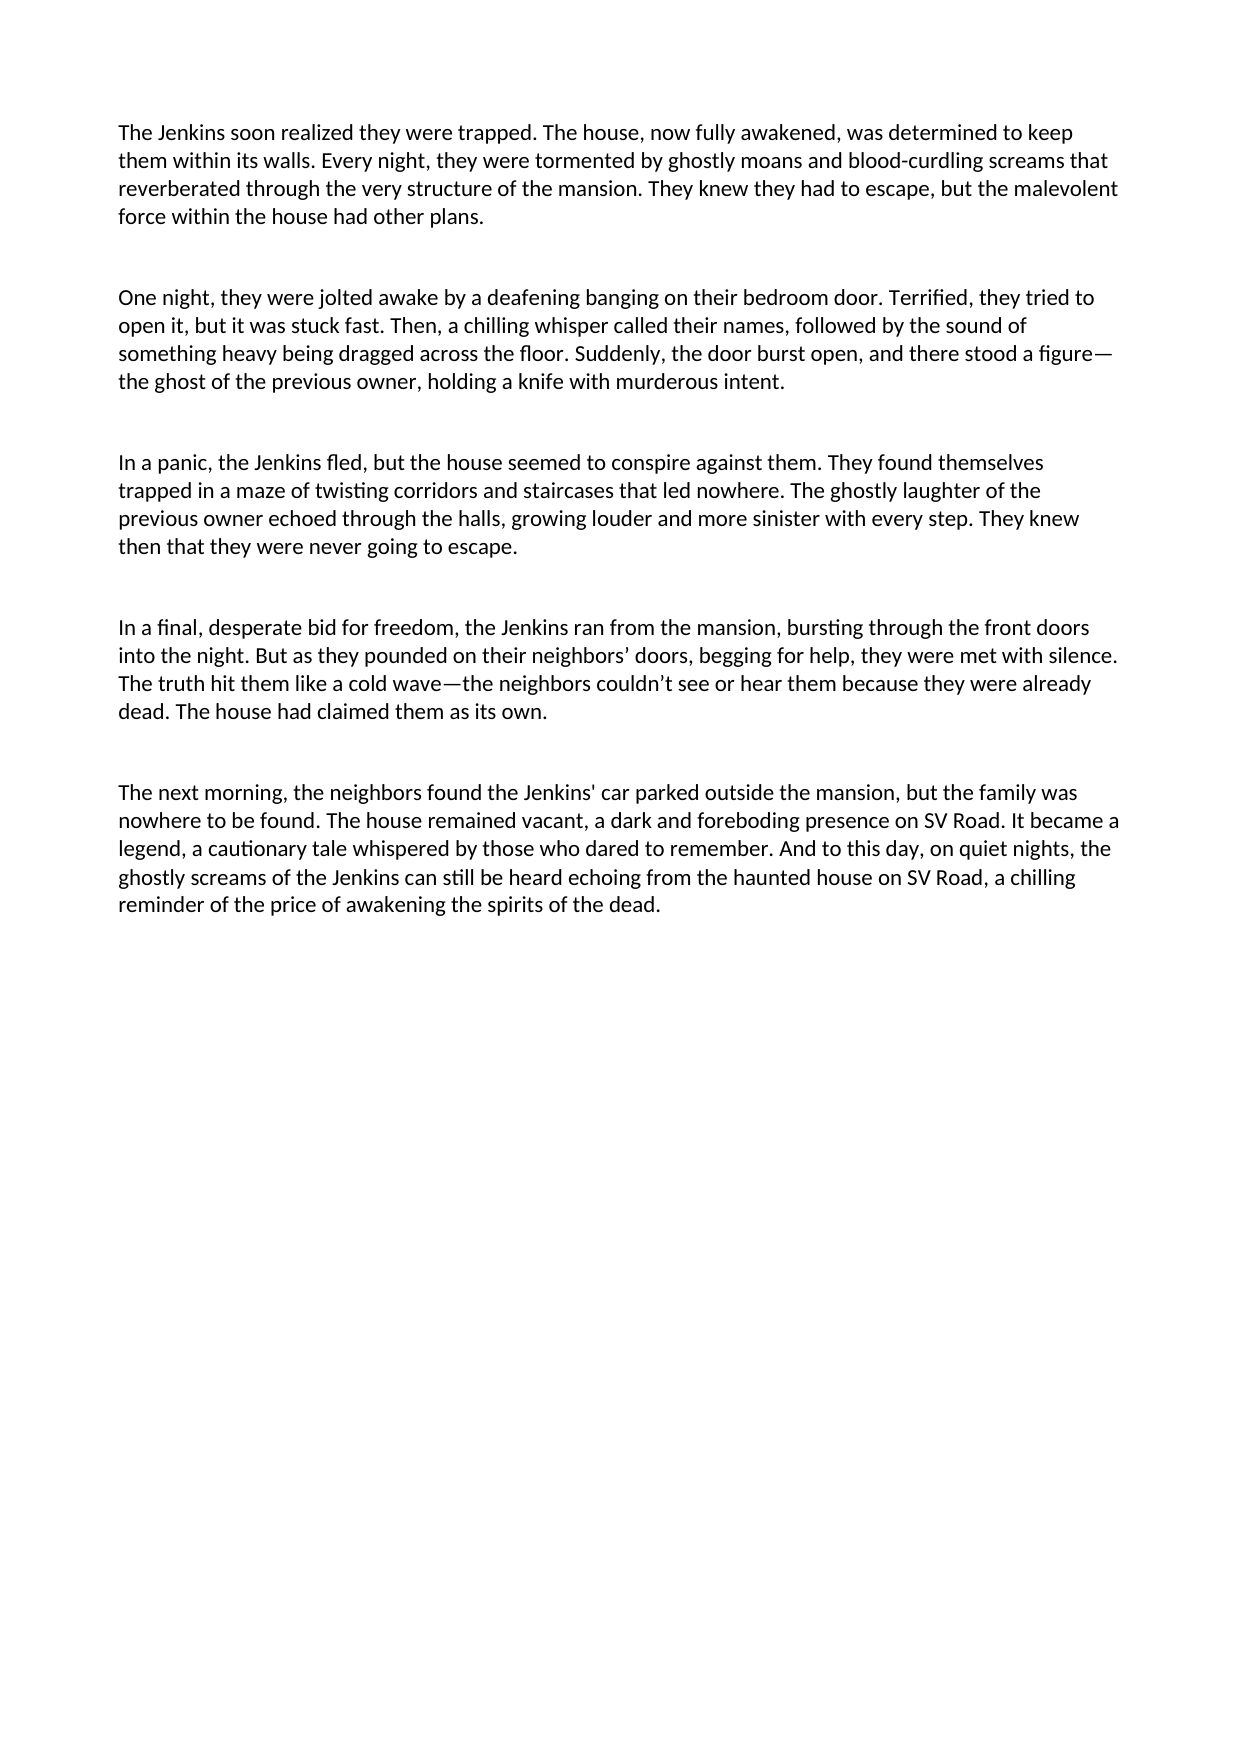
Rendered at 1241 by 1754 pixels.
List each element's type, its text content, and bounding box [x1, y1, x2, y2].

text One night, they were jolted awake by a deafening banging on their bedroom door. Terrified, they tried to open it, but it was stuck fast. Then, a chilling whisper called their names, followed by the sound of something heavy being dragged across the floor. Suddenly, the door burst open, and there stood a figure—the ghost of the previous owner, holding a knife with murderous intent. [118, 283, 1122, 395]
text The Jenkins soon realized they were trapped. The house, now fully awakened, was determined to keep them within its walls. Every night, they were tormented by ghostly moans and blood-curdling screams that reverberated through the very structure of the mansion. They knew they had to escape, but the malevolent force within the house had other plans. [118, 118, 1122, 230]
text In a panic, the Jenkins fled, but the house seemed to conspire against them. They found themselves trapped in a maze of twisting corridors and staircases that led nowhere. The ghostly laughter of the previous owner echoed through the halls, growing louder and more sinister with every step. They knew then that they were never going to escape. [118, 448, 1122, 560]
text The next morning, the neighbors found the Jenkins' car parked outside the mansion, but the family was nowhere to be found. The house remained vacant, a dark and foreboding presence on SV Road. It became a legend, a cautionary tale whispered by those who dared to remember. And to this day, on quiet nights, the ghostly screams of the Jenkins can still be heard echoing from the haunted house on SV Road, a chilling reminder of the price of awakening the spirits of the dead. [118, 778, 1122, 919]
text In a final, desperate bid for freedom, the Jenkins ran from the mansion, bursting through the front doors into the night. But as they pounded on their neighbors’ doors, begging for help, they were met with silence. The truth hit them like a cold wave—the neighbors couldn’t see or hear them because they were already dead. The house had claimed them as its own. [118, 613, 1122, 726]
